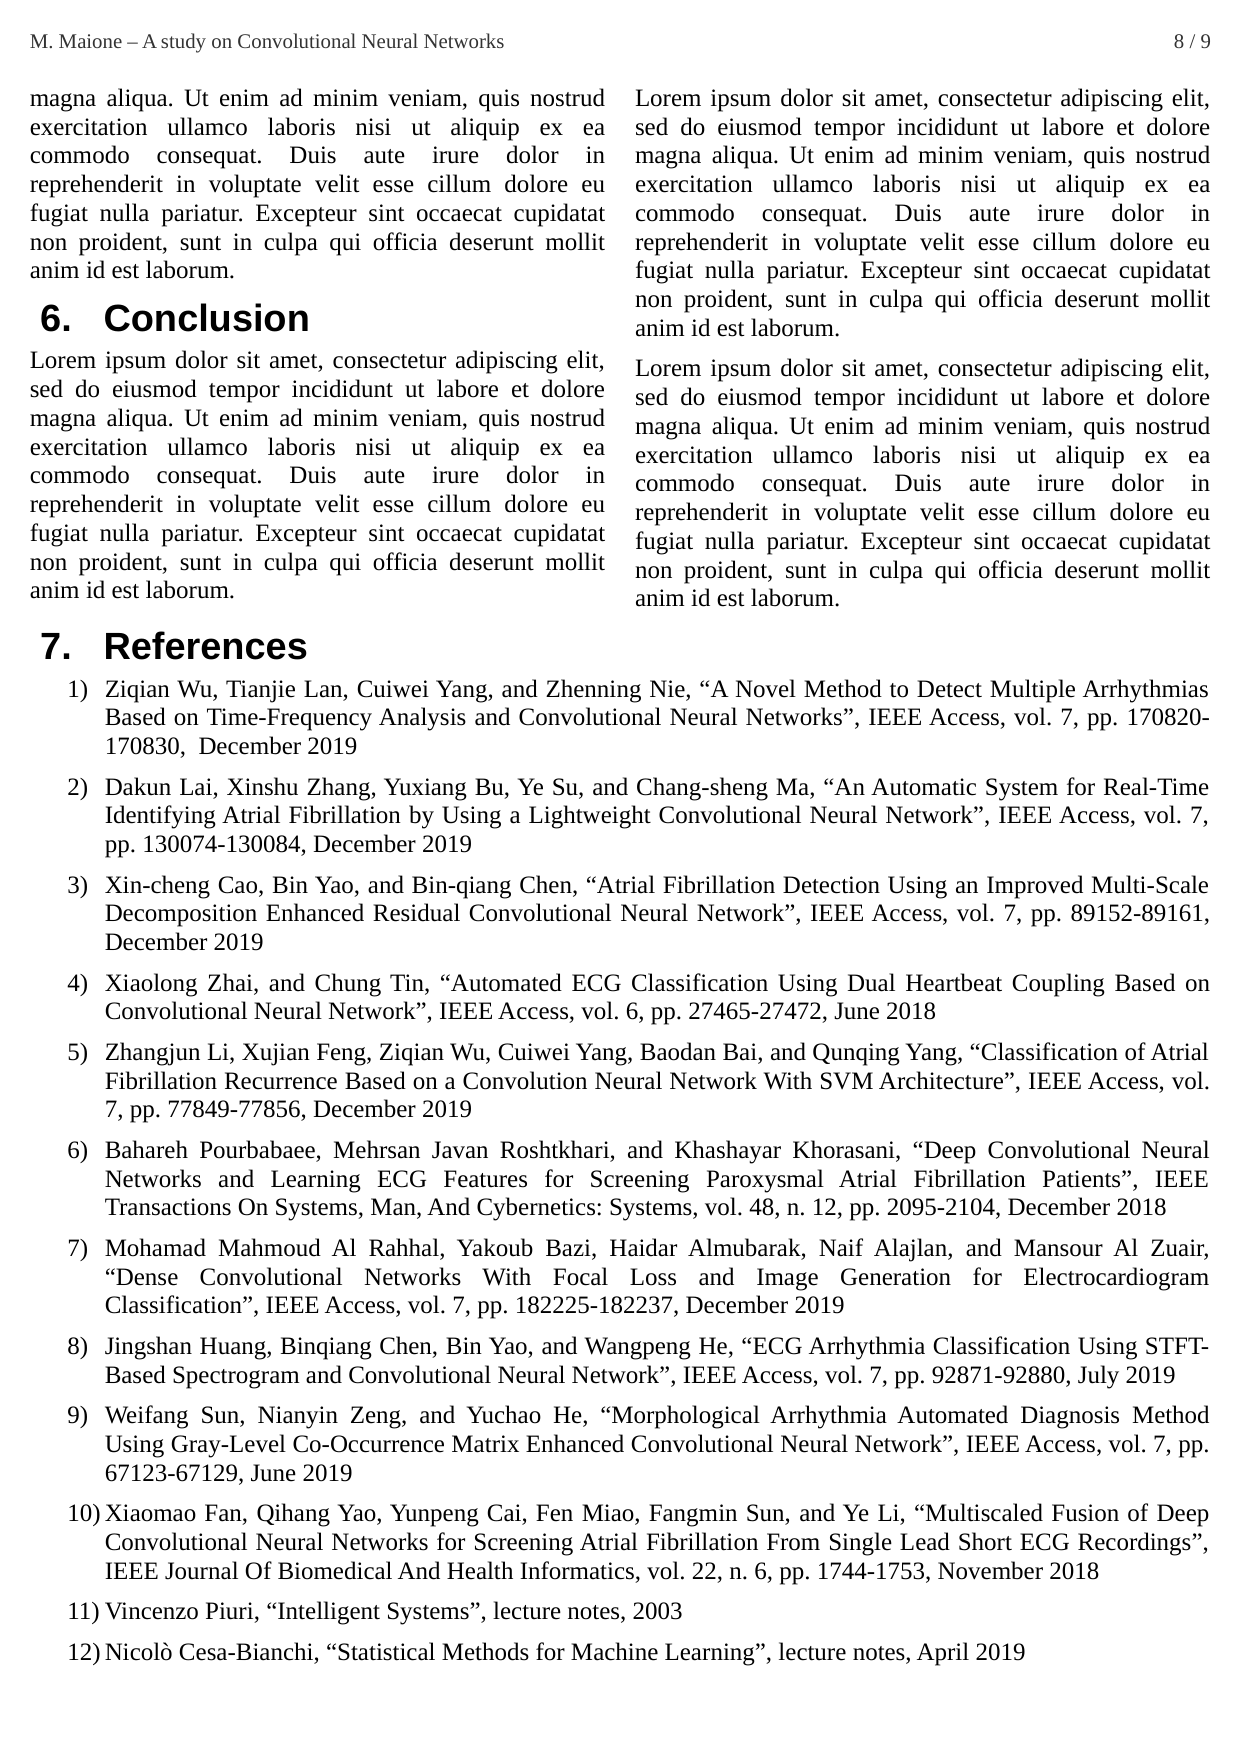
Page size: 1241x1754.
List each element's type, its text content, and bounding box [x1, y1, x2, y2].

list Vincenzo Piuri, “Intelligent Systems”, lecture notes, 2003 [67, 1596, 1211, 1625]
list Bahareh Pourbabaee, Mehrsan Javan Roshtkhari, and Khashayar Khorasani, “Deep Convolutional Neural Networks and Learning ECG Features for Screening Paroxysmal Atrial Fibrillation Patients”, IEEE Transactions On Systems, Man, And Cybernetics: Systems, vol. 48, n. 12, pp. 2095-2104, December 2018 [67, 1135, 1211, 1221]
list Ziqian Wu, Tianjie Lan, Cuiwei Yang, and Zhenning Nie, “A Novel Method to Detect Multiple Arrhythmias Based on Time-Frequency Analysis and Convolutional Neural Networks”, IEEE Access, vol. 7, pp. 170820-170830, December 2019 [67, 674, 1211, 760]
text Lorem ipsum dolor sit amet, consectetur adipiscing elit, sed do eiusmod tempor incididunt ut labore et dolore magna aliqua. Ut enim ad minim veniam, quis nostrud exercitation ullamco laboris nisi ut aliquip ex ea commodo consequat. Duis aute irure dolor in reprehenderit in voluptate velit esse cillum dolore eu fugiat nulla pariatur. Excepteur sint occaecat cupidatat non proident, sunt in culpa qui officia deserunt mollit anim id est laborum. [29, 346, 605, 604]
text Lorem ipsum dolor sit amet, consectetur adipiscing elit, sed do eiusmod tempor incididunt ut labore et dolore magna aliqua. Ut enim ad minim veniam, quis nostrud exercitation ullamco laboris nisi ut aliquip ex ea commodo consequat. Duis aute irure dolor in reprehenderit in voluptate velit esse cillum dolore eu fugiat nulla pariatur. Excepteur sint occaecat cupidatat non proident, sunt in culpa qui officia deserunt mollit anim id est laborum. [635, 83, 1211, 342]
subtitle References [29, 624, 1211, 668]
list Xiaolong Zhai, and Chung Tin, “Automated ECG Classification Using Dual Heartbeat Coupling Based on Convolutional Neural Network”, IEEE Access, vol. 6, pp. 27465-27472, June 2018 [67, 968, 1211, 1025]
text Lorem ipsum dolor sit amet, consectetur adipiscing elit, sed do eiusmod tempor incididunt ut labore et dolore magna aliqua. Ut enim ad minim veniam, quis nostrud exercitation ullamco laboris nisi ut aliquip ex ea commodo consequat. Duis aute irure dolor in reprehenderit in voluptate velit esse cillum dolore eu fugiat nulla pariatur. Excepteur sint occaecat cupidatat non proident, sunt in culpa qui officia deserunt mollit anim id est laborum. [635, 353, 1211, 612]
list Zhangjun Li, Xujian Feng, Ziqian Wu, Cuiwei Yang, Baodan Bai, and Qunqing Yang, “Classification of Atrial Fibrillation Recurrence Based on a Convolution Neural Network With SVM Architecture”, IEEE Access, vol. 7, pp. 77849-77856, December 2019 [67, 1037, 1211, 1123]
list Nicolò Cesa-Bianchi, “Statistical Methods for Machine Learning”, lecture notes, April 2019 [67, 1637, 1211, 1666]
subtitle Conclusion [29, 296, 605, 340]
list Weifang Sun, Nianyin Zeng, and Yuchao He, “Morphological Arrhythmia Automated Diagnosis Method Using Gray-Level Co-Occurrence Matrix Enhanced Convolutional Neural Network”, IEEE Access, vol. 7, pp. 67123-67129, June 2019 [67, 1400, 1211, 1487]
list Mohamad Mahmoud Al Rahhal, Yakoub Bazi, Haidar Almubarak, Naif Alajlan, and Mansour Al Zuair, “Dense Convolutional Networks With Focal Loss and Image Generation for Electrocardiogram Classification”, IEEE Access, vol. 7, pp. 182225-182237, December 2019 [67, 1233, 1211, 1319]
list Xiaomao Fan, Qihang Yao, Yunpeng Cai, Fen Miao, Fangmin Sun, and Ye Li, “Multiscaled Fusion of Deep Convolutional Neural Networks for Screening Atrial Fibrillation From Single Lead Short ECG Recordings”, IEEE Journal Of Biomedical And Health Informatics, vol. 22, n. 6, pp. 1744-1753, November 2018 [67, 1498, 1211, 1584]
list Xin-cheng Cao, Bin Yao, and Bin-qiang Chen, “Atrial Fibrillation Detection Using an Improved Multi-Scale Decomposition Enhanced Residual Convolutional Neural Network”, IEEE Access, vol. 7, pp. 89152-89161, December 2019 [67, 870, 1211, 956]
list Jingshan Huang, Binqiang Chen, Bin Yao, and Wangpeng He, “ECG Arrhythmia Classification Using STFT-Based Spectrogram and Convolutional Neural Network”, IEEE Access, vol. 7, pp. 92871-92880, July 2019 [67, 1331, 1211, 1388]
text magna aliqua. Ut enim ad minim veniam, quis nostrud exercitation ullamco laboris nisi ut aliquip ex ea commodo consequat. Duis aute irure dolor in reprehenderit in voluptate velit esse cillum dolore eu fugiat nulla pariatur. Excepteur sint occaecat cupidatat non proident, sunt in culpa qui officia deserunt mollit anim id est laborum. [29, 83, 605, 284]
list Dakun Lai, Xinshu Zhang, Yuxiang Bu, Ye Su, and Chang-sheng Ma, “An Automatic System for Real-Time Identifying Atrial Fibrillation by Using a Lightweight Convolutional Neural Network”, IEEE Access, vol. 7, pp. 130074-130084, December 2019 [67, 772, 1211, 858]
